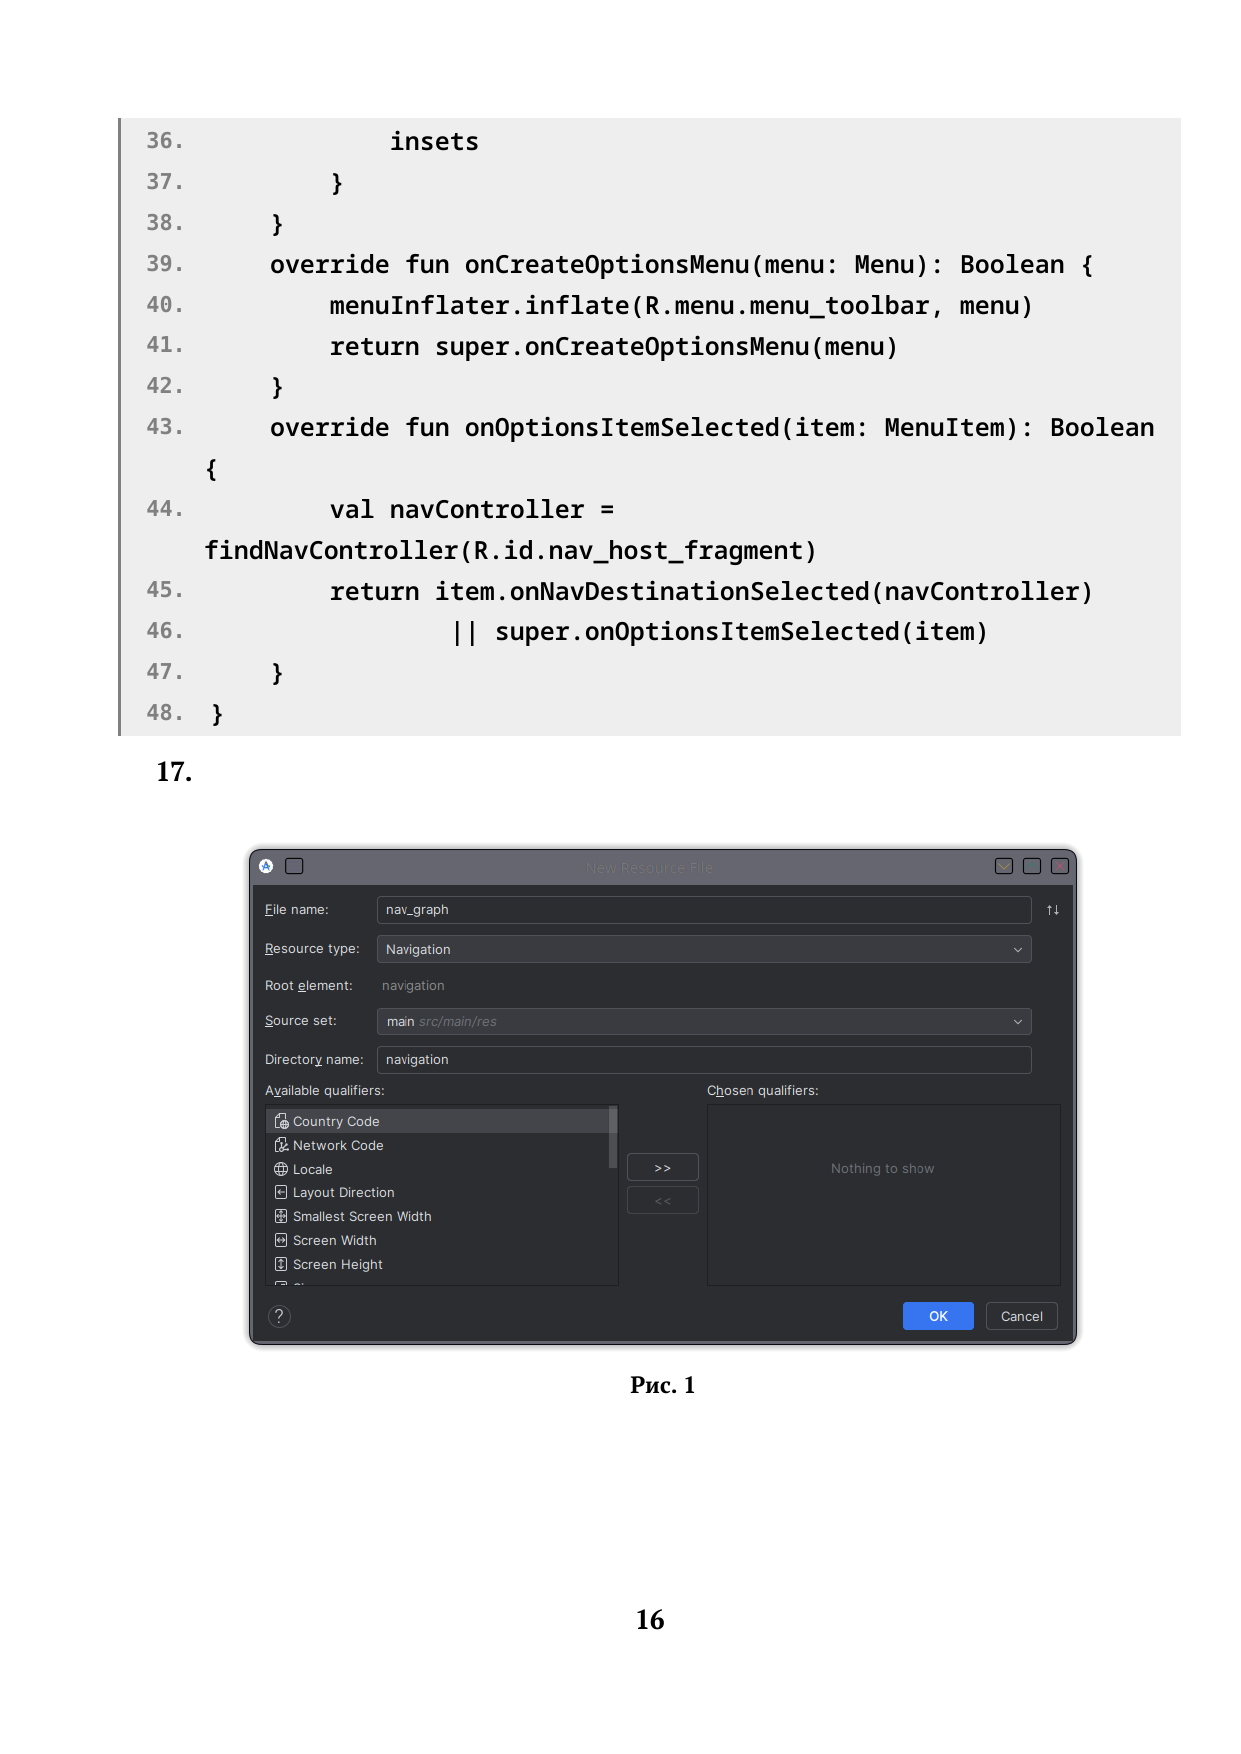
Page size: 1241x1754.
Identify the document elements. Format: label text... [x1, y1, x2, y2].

list override fun onCreateOptionsMenu(menu: Menu): Boolean { [121, 241, 1181, 281]
picture [236, 835, 1090, 1358]
list } [121, 200, 1181, 240]
list return item.onNavDestinationSelected(navController) [121, 567, 1181, 607]
text Рис. 1 [236, 1358, 1090, 1399]
list || super.onOptionsItemSelected(item) [121, 608, 1181, 648]
list } [121, 159, 1181, 199]
list } [121, 649, 1181, 689]
list } [121, 363, 1181, 403]
list val navController = findNavController(R.id.nav_host_fragment) [121, 486, 1181, 566]
list insets [121, 118, 1181, 158]
list } [121, 690, 1181, 736]
list override fun onOptionsItemSelected(item: MenuItem): Boolean { [121, 404, 1181, 485]
list return super.onCreateOptionsMenu(menu) [121, 322, 1181, 362]
list menuInflater.inflate(R.menu.menu_toolbar, menu) [121, 281, 1181, 321]
